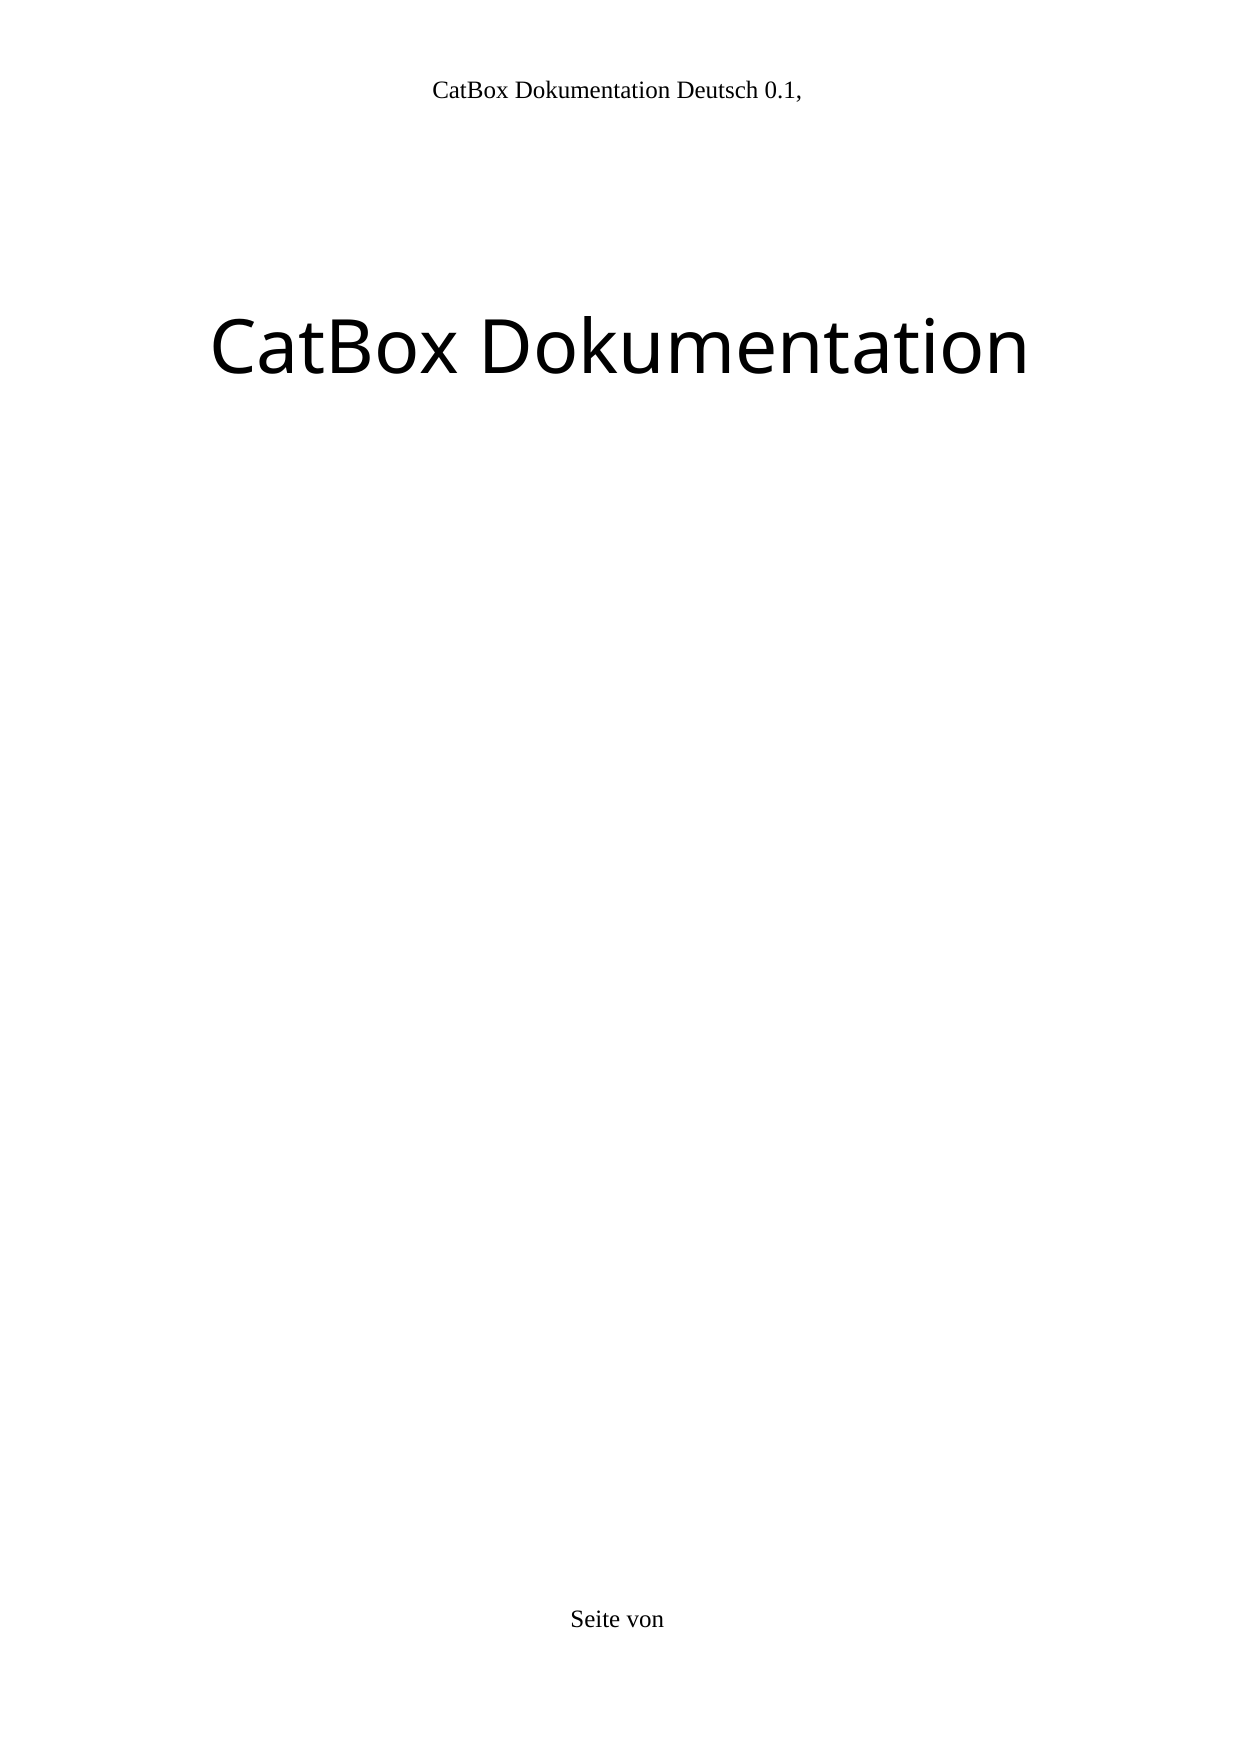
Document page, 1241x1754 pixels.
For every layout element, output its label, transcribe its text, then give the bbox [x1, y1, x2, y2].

text CatBox Dokumentation [150, 150, 1090, 396]
